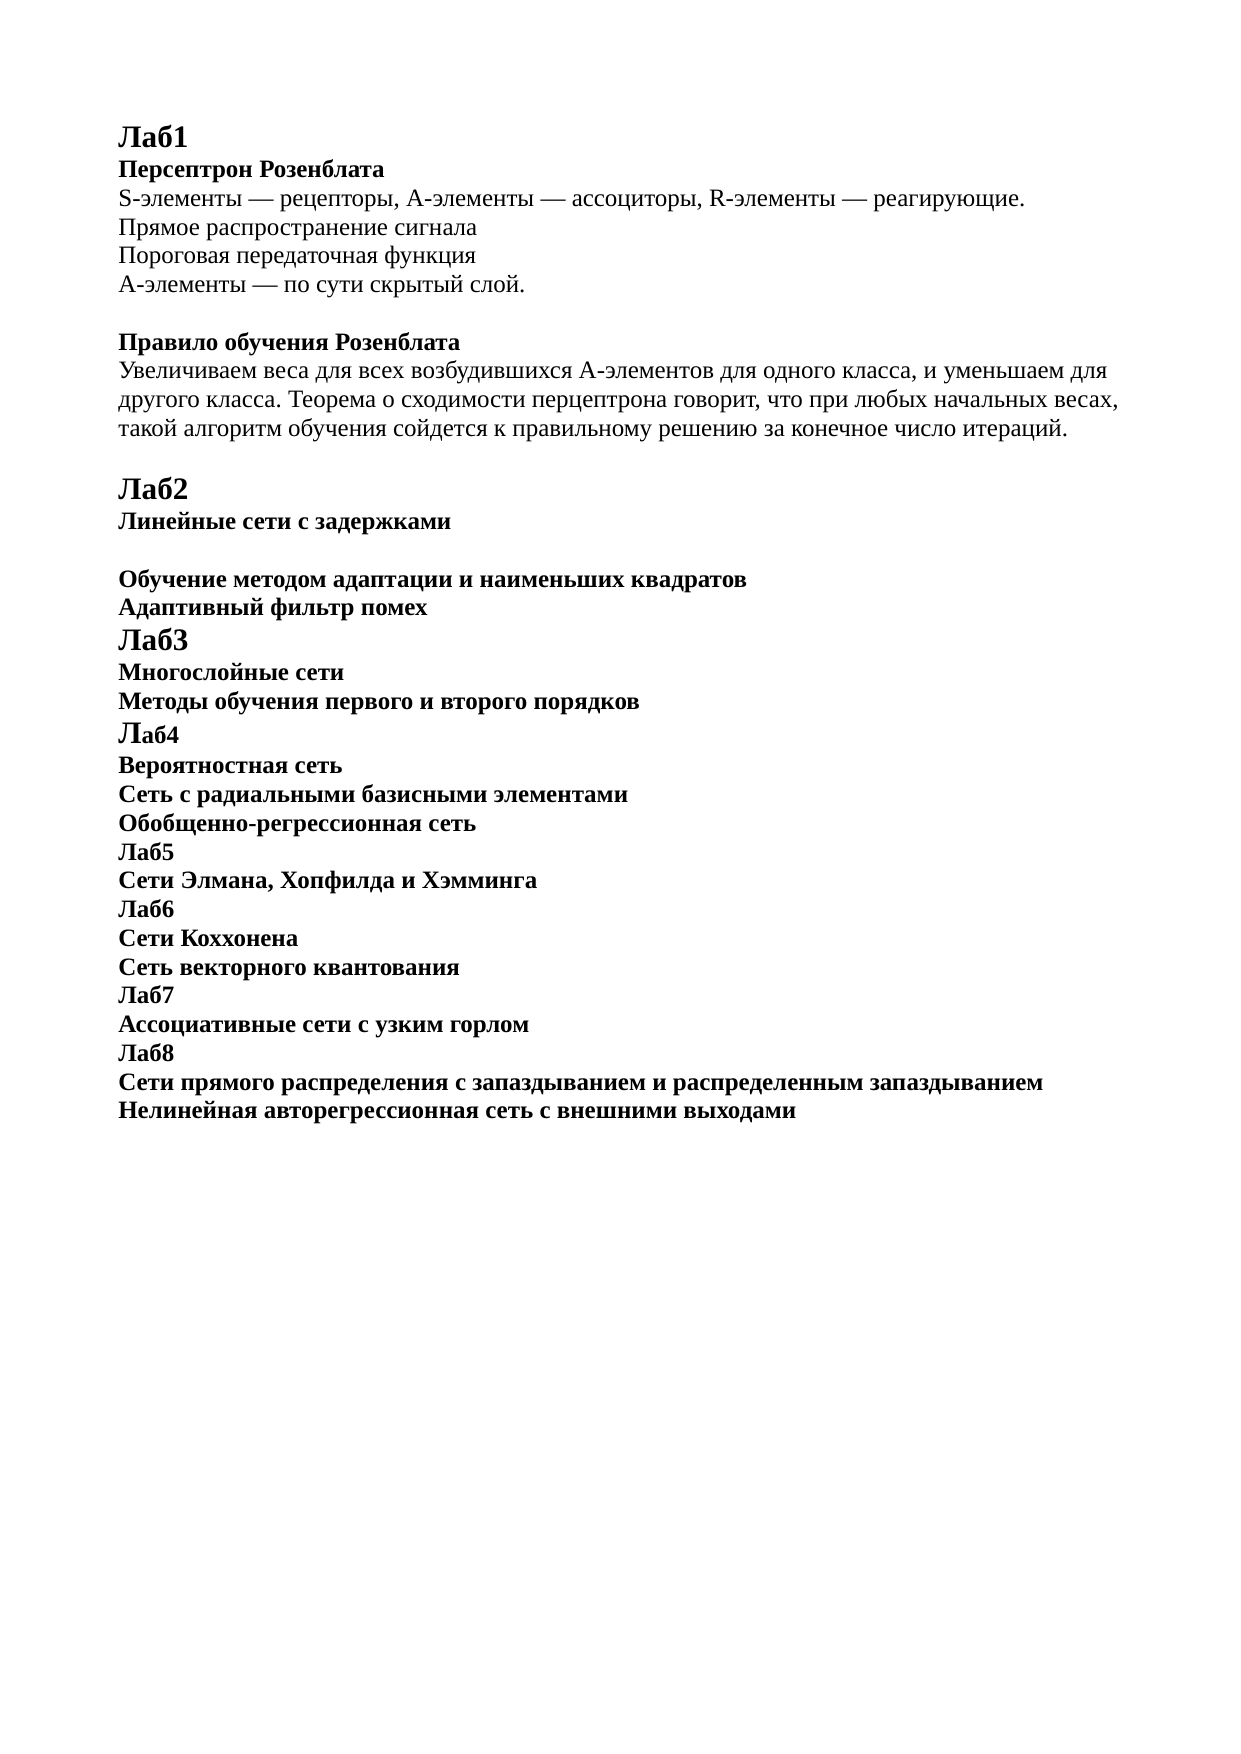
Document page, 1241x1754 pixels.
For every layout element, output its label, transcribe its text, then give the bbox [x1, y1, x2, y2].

text Нелинейная авторегрессионная сеть с внешними выходами [118, 1096, 1122, 1124]
text Правило обучения Розенблата [118, 327, 1122, 355]
text Сети прямого распределения с запаздыванием и распределенным запаздыванием [118, 1067, 1122, 1096]
text Лаб5 [118, 837, 1122, 866]
text Прямое распространение сигнала [118, 212, 1122, 240]
text Лаб7 [118, 981, 1122, 1009]
text Лаб1 [118, 118, 1122, 154]
text Многослойные сети [118, 657, 1122, 686]
text А-элементы — по сути скрытый слой. [118, 269, 1122, 298]
text Ассоциативные сети с узким горлом [118, 1009, 1122, 1038]
text Лаб6 [118, 894, 1122, 923]
text Линейные сети с задержками [118, 506, 1122, 535]
text Сеть векторного квантования [118, 952, 1122, 981]
text S-элементы — рецепторы, A-элементы — ассоциторы, R-элементы — реагирующие. [118, 183, 1122, 212]
text Методы обучения первого и второго порядков [118, 686, 1122, 715]
text Лаб2 [118, 470, 1122, 506]
text Адаптивный фильтр помех [118, 592, 1122, 621]
text Обучение методом адаптации и наименьших квадратов [118, 564, 1122, 592]
text Сети Элмана, Хопфилда и Хэмминга [118, 866, 1122, 894]
text Увеличиваем веса для всех возбудившихся А-элементов для одного класса, и уменьшаем для другого класса. Теорема о сходимости перцептрона говорит, что при любых начальных весах, такой алгоритм обучения сойдется к правильному решению за конечное число итераций. [118, 355, 1122, 442]
text Обобщенно-регрессионная сеть [118, 808, 1122, 837]
text Персептрон Розенблата [118, 154, 1122, 183]
text Лаб8 [118, 1038, 1122, 1067]
text Лаб3 [118, 621, 1122, 657]
text Пороговая передаточная функция [118, 240, 1122, 269]
text Сеть с радиальными базисными элементами [118, 779, 1122, 808]
text Вероятностная сеть [118, 751, 1122, 779]
text Сети Коххонена [118, 923, 1122, 952]
text Лаб4 [118, 715, 1122, 751]
